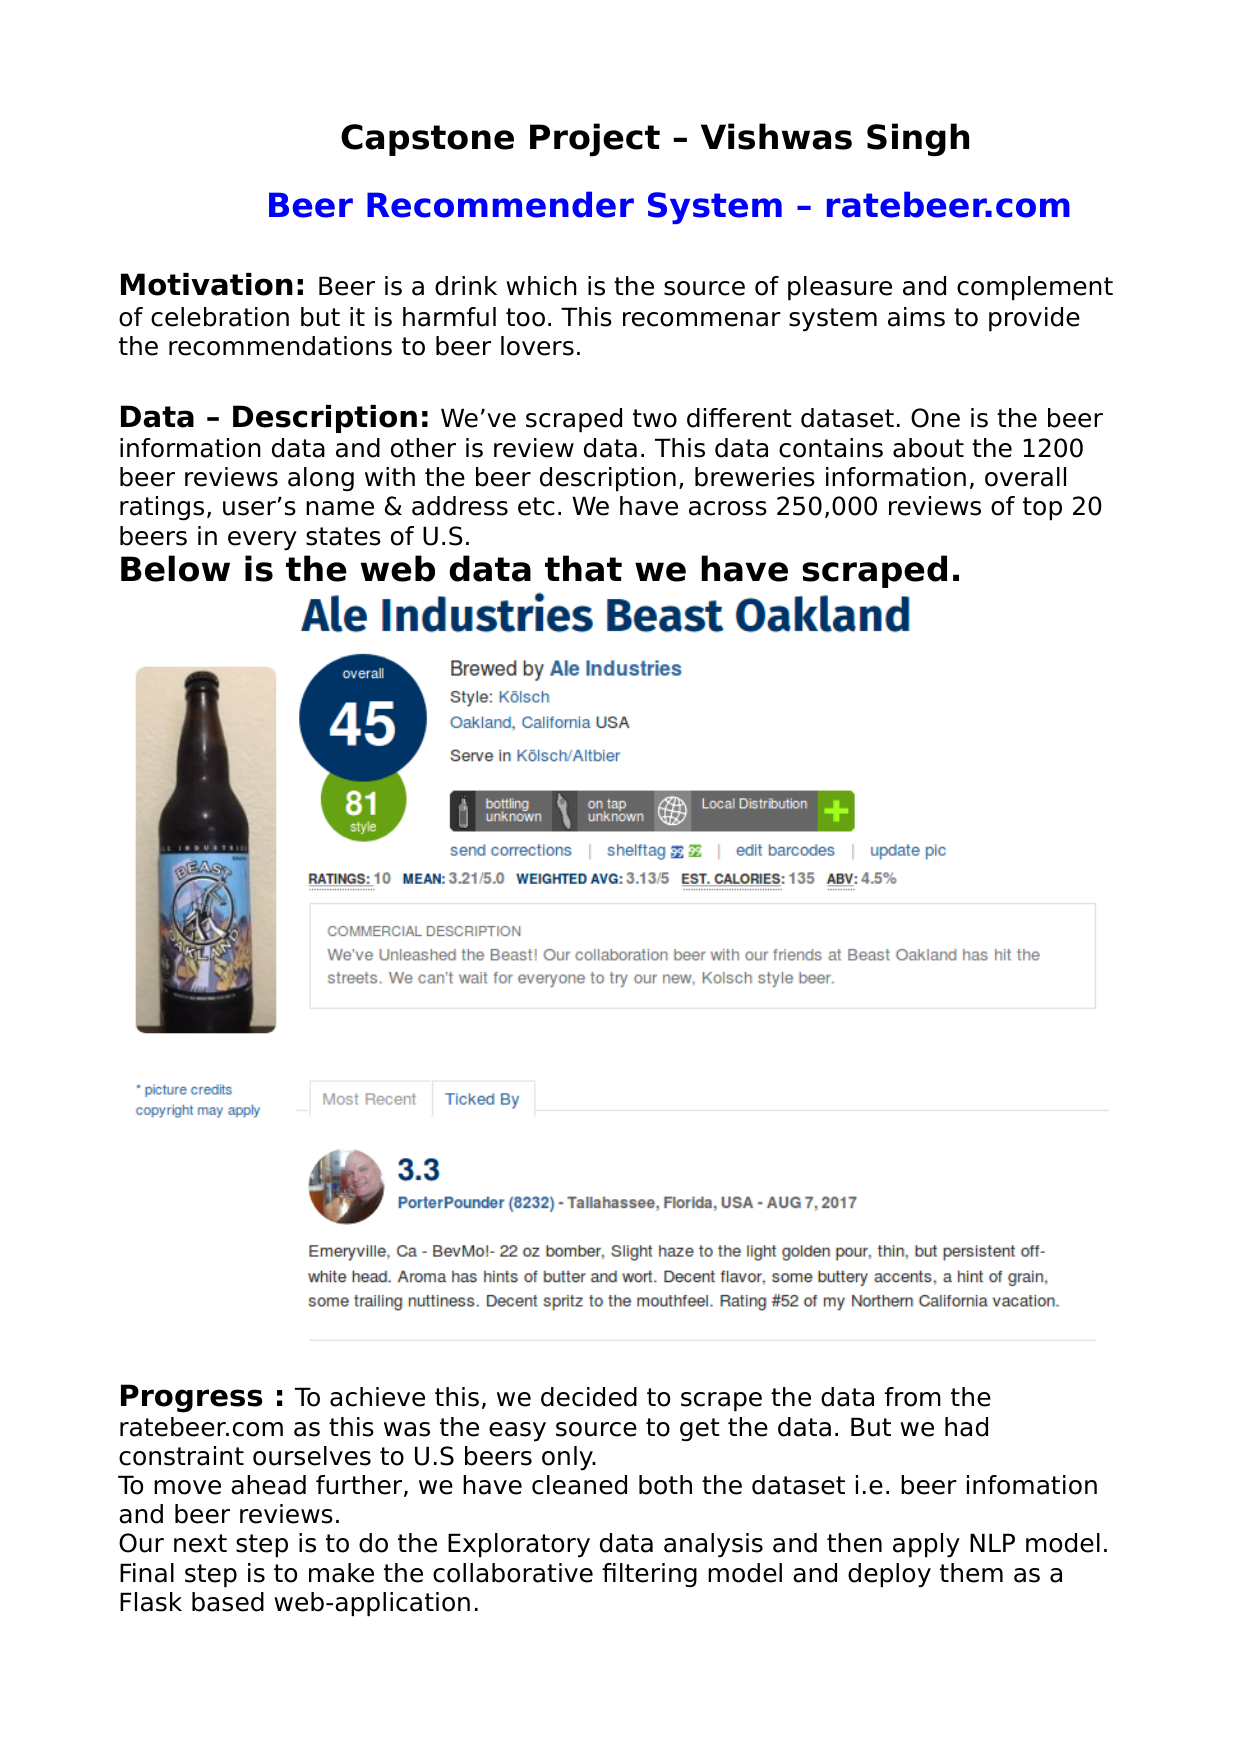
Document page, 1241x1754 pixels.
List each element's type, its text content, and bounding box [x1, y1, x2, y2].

picture [118, 589, 1123, 1350]
text Final step is to make the collaborative filtering model and deploy them as a Flask based web-application. [118, 1559, 1122, 1617]
text Motivation: Beer is a drink which is the source of pleasure and complement of celebration but it is harmful too. This recommenar system aims to provide the recommendations to beer lovers. [118, 264, 1122, 361]
text Data – Description: We’ve scraped two different dataset. One is the beer information data and other is review data. This data contains about the 1200 beer reviews along with the beer description, breweries information, overall ratings, user’s name & address etc. We have across 250,000 reviews of top 20 beers in every states of U.S. [118, 400, 1122, 551]
text Progress : To achieve this, we decided to scrape the data from the ratebeer.com as this was the easy source to get the data. But we had constraint ourselves to U.S beers only. [118, 1379, 1122, 1471]
text Beer Recommender System – ratebeer.com [118, 186, 1122, 225]
text Below is the web data that we have scraped. [118, 551, 1122, 589]
text Our next step is to do the Exploratory data analysis and then apply NLP model. [118, 1530, 1122, 1559]
text To move ahead further, we have cleaned both the dataset i.e. beer infomation and beer reviews. [118, 1471, 1122, 1530]
